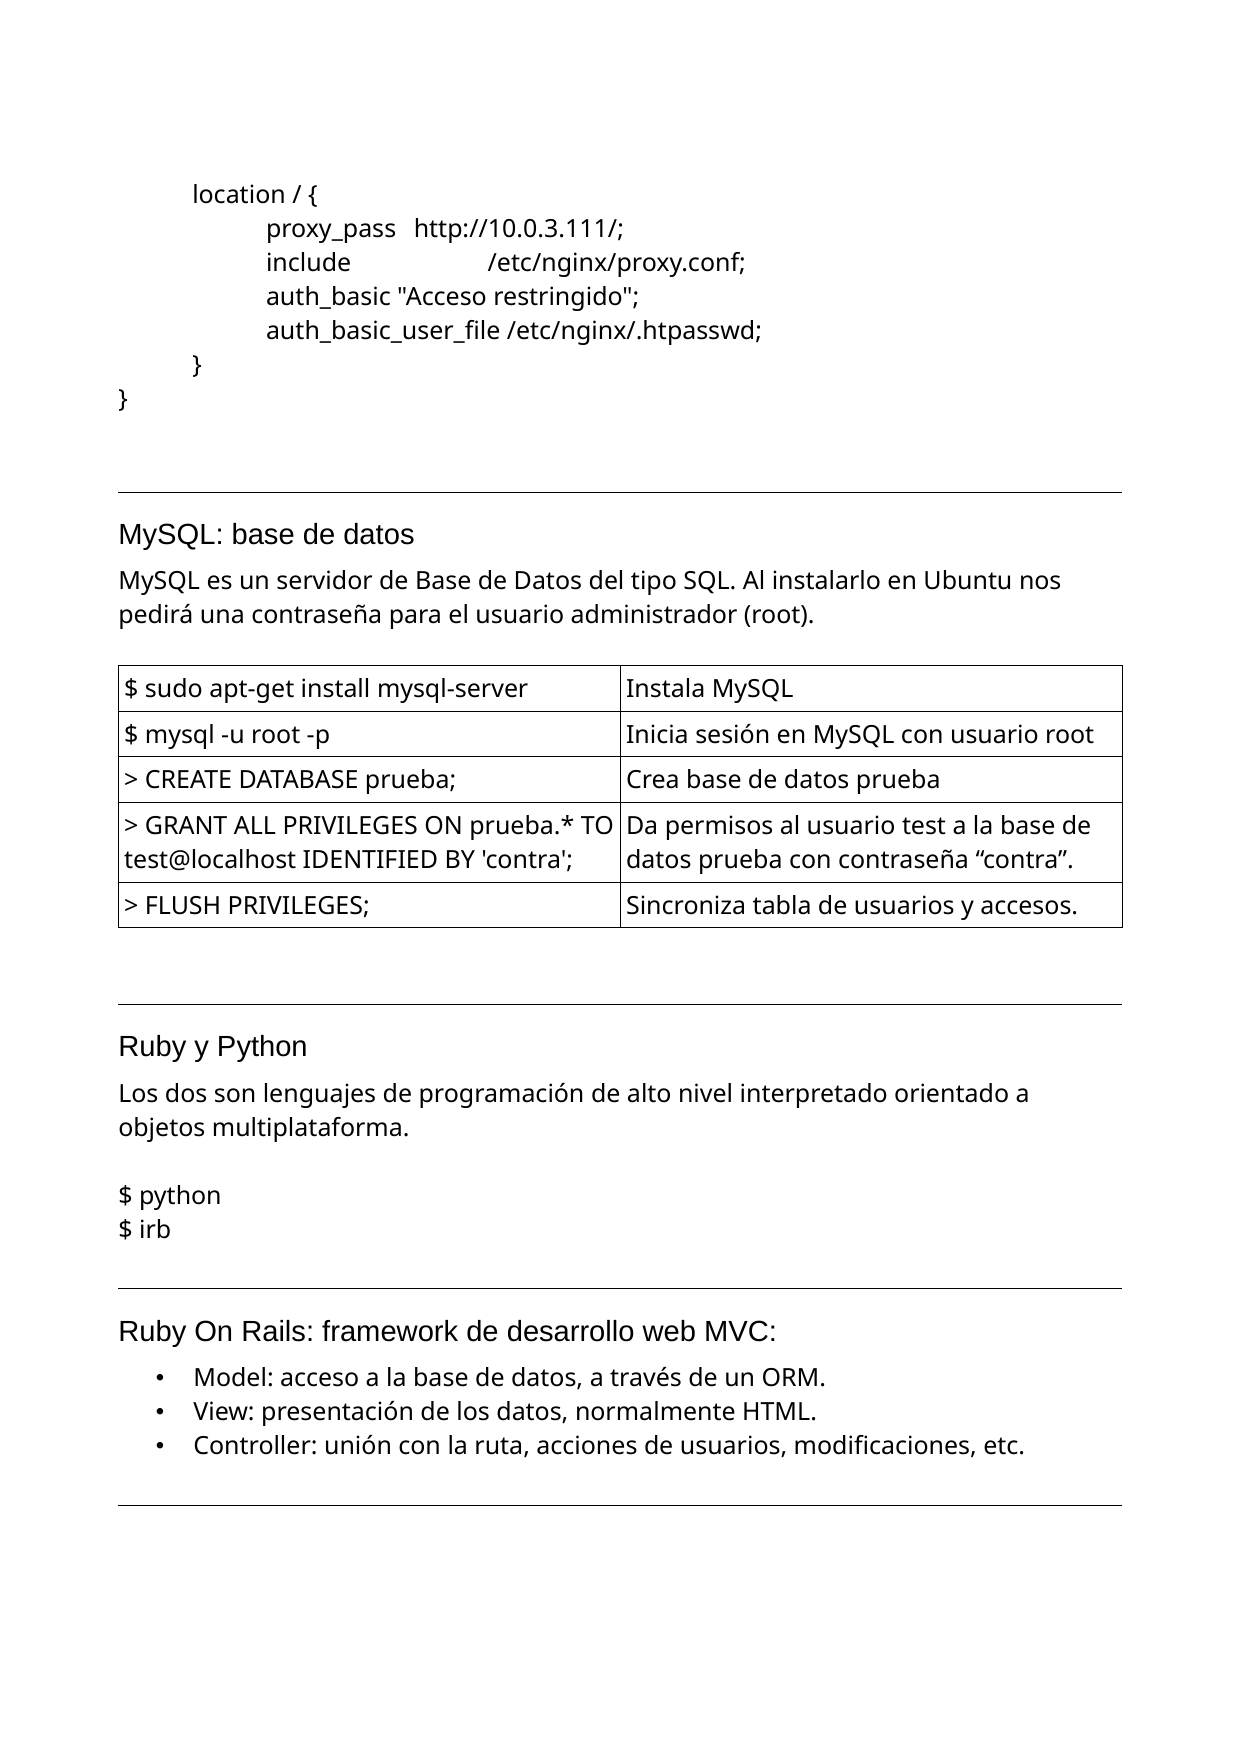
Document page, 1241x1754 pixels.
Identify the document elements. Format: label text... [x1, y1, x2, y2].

text auth_basic "Acceso restringido"; [118, 278, 1122, 313]
table_cell Sincroniza tabla de usuarios y accesos. [621, 883, 1122, 927]
text } [118, 381, 1122, 415]
text MySQL es un servidor de Base de Datos del tipo SQL. Al instalarlo en Ubuntu nos pedirá una contraseña para el usuario administrador (root). [118, 563, 1122, 631]
table_cell $ mysql -u root -p [119, 712, 620, 756]
list View: presentación de los datos, normalmente HTML. [156, 1394, 1122, 1428]
text $ python [118, 1177, 1122, 1212]
text $ irb [118, 1212, 1122, 1246]
text Los dos son lenguajes de programación de alto nivel interpretado orientado a objetos multiplataforma. [118, 1075, 1122, 1143]
subtitle Ruby y Python [118, 1029, 1122, 1063]
table_header Instala MySQL [621, 666, 1122, 711]
list Model: acceso a la base de datos, a través de un ORM. [156, 1359, 1122, 1394]
table_cell > FLUSH PRIVILEGES; [119, 883, 620, 927]
subtitle MySQL: base de datos [118, 517, 1122, 550]
subtitle Ruby On Rails: framework de desarrollo web MVC: [118, 1313, 1122, 1347]
table_cell > GRANT ALL PRIVILEGES ON prueba.* TO test@localhost IDENTIFIED BY 'contra'; [119, 803, 620, 882]
table_cell Crea base de datos prueba [621, 757, 1122, 802]
table_cell Inicia sesión en MySQL con usuario root [621, 712, 1122, 756]
text include /etc/nginx/proxy.conf; [118, 244, 1122, 278]
table_cell > CREATE DATABASE prueba; [119, 757, 620, 802]
text } [118, 347, 1122, 381]
list Controller: unión con la ruta, acciones de usuarios, modificaciones, etc. [156, 1428, 1122, 1462]
table_header $ sudo apt-get install mysql-server [119, 666, 620, 711]
text location / { [118, 176, 1122, 210]
table_cell Da permisos al usuario test a la base de datos prueba con contraseña “contra”. [621, 803, 1122, 882]
text auth_basic_user_file /etc/nginx/.htpasswd; [118, 313, 1122, 347]
text proxy_pass http://10.0.3.111/; [118, 210, 1122, 244]
